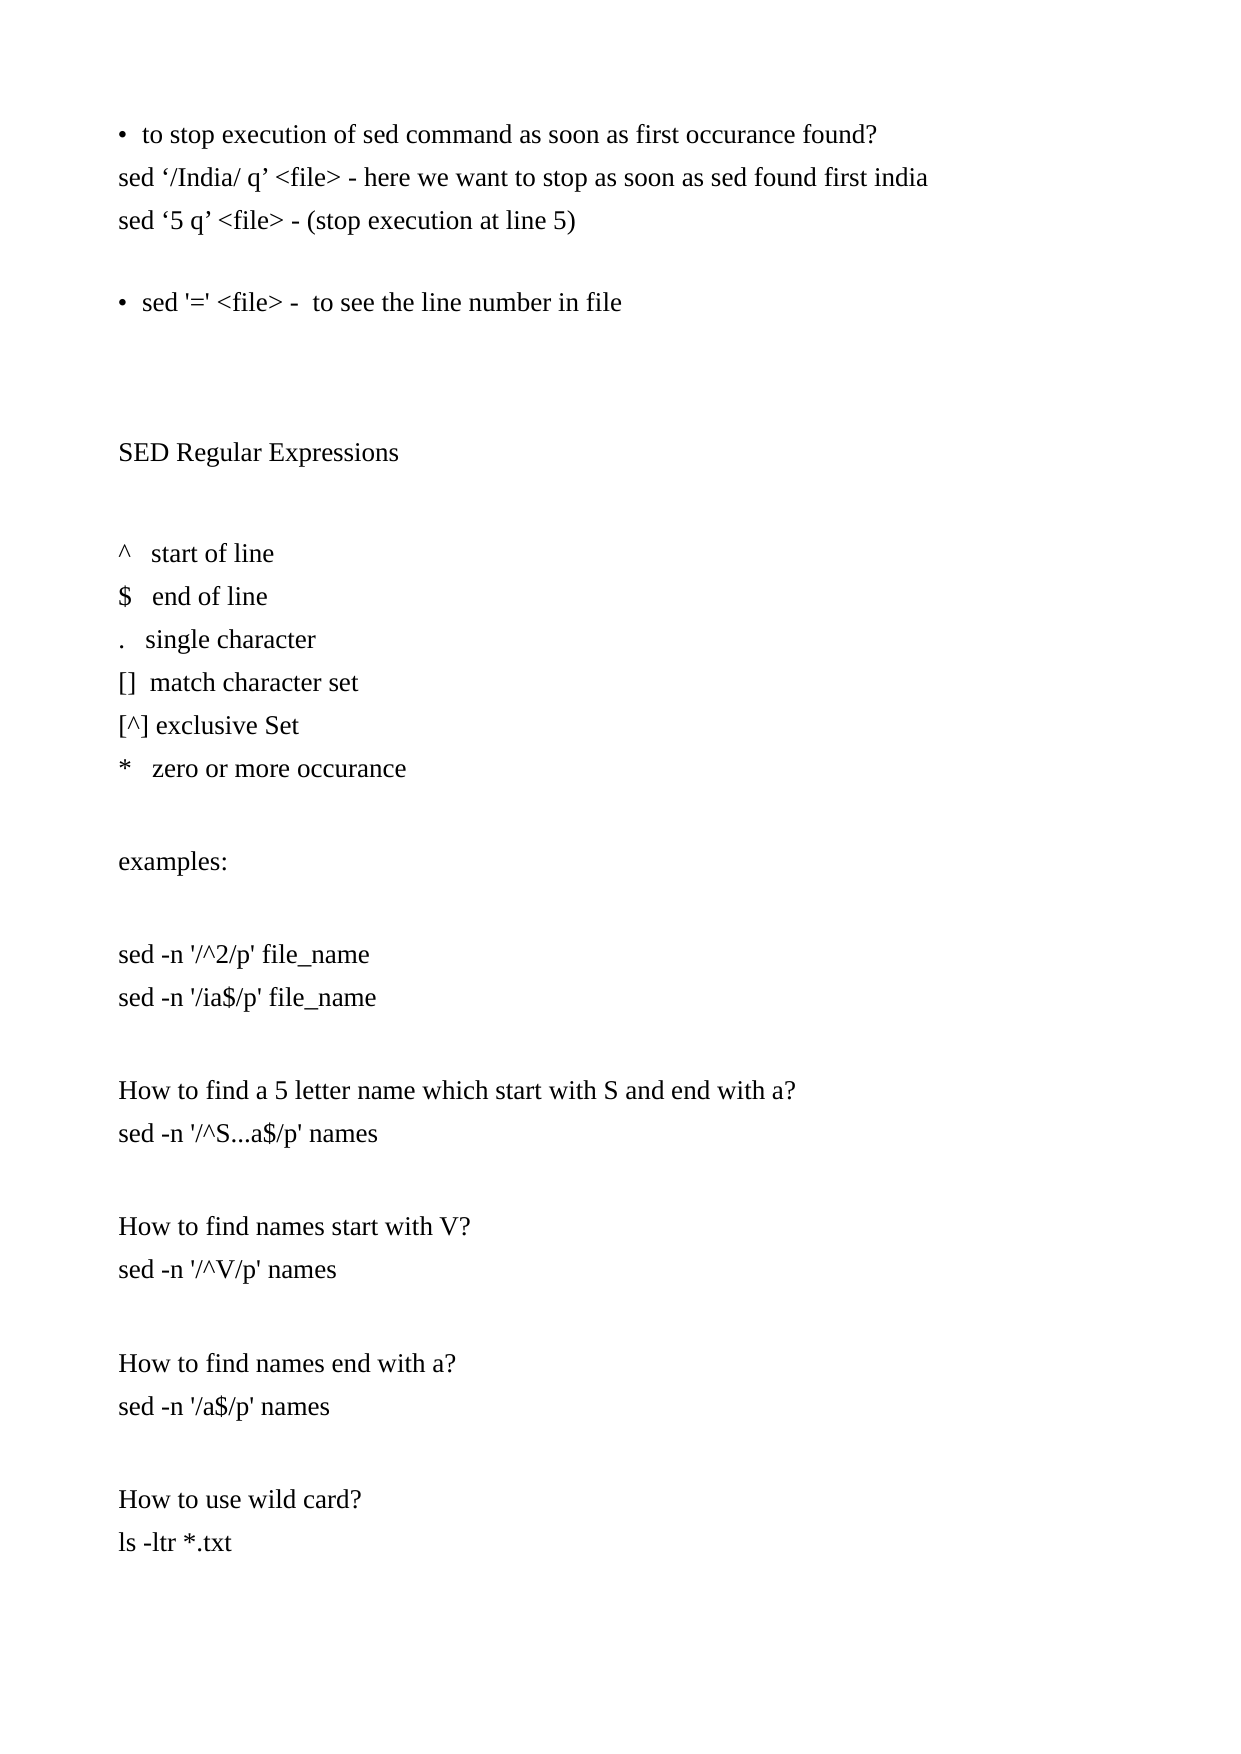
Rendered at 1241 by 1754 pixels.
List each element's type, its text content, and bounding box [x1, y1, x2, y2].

text SED Regular Expressions [118, 329, 1122, 468]
text How to find a 5 letter name which start with S and end with a? [118, 1074, 1122, 1106]
text ls -ltr *.txt [118, 1526, 1122, 1557]
text sed -n '/^V/p' names [118, 1253, 1122, 1284]
text * zero or more occurance [118, 752, 1122, 783]
text $ end of line [118, 580, 1122, 611]
text sed -n '/^S...a$/p' names [118, 1117, 1122, 1148]
text ^ start of line [118, 537, 1122, 568]
text [] match character set [118, 666, 1122, 697]
text sed ‘5 q’ <file> - (stop execution at line 5) [118, 204, 1122, 235]
text sed -n '/a$/p' names [118, 1389, 1122, 1421]
text How to use wild card? [118, 1483, 1122, 1514]
list to stop execution of sed command as soon as first occurance found? [118, 118, 1122, 149]
text sed ‘/India/ q’ <file> - here we want to stop as soon as sed found first india [118, 161, 1122, 192]
text [^] exclusive Set [118, 709, 1122, 740]
text examples: [118, 845, 1122, 876]
text sed -n '/^2/p' file_name [118, 938, 1122, 969]
text sed -n '/ia$/p' file_name [118, 981, 1122, 1012]
text How to find names start with V? [118, 1211, 1122, 1242]
text . single character [118, 623, 1122, 654]
text How to find names end with a? [118, 1347, 1122, 1378]
list sed '=' <file> - to see the line number in file [118, 286, 1122, 318]
